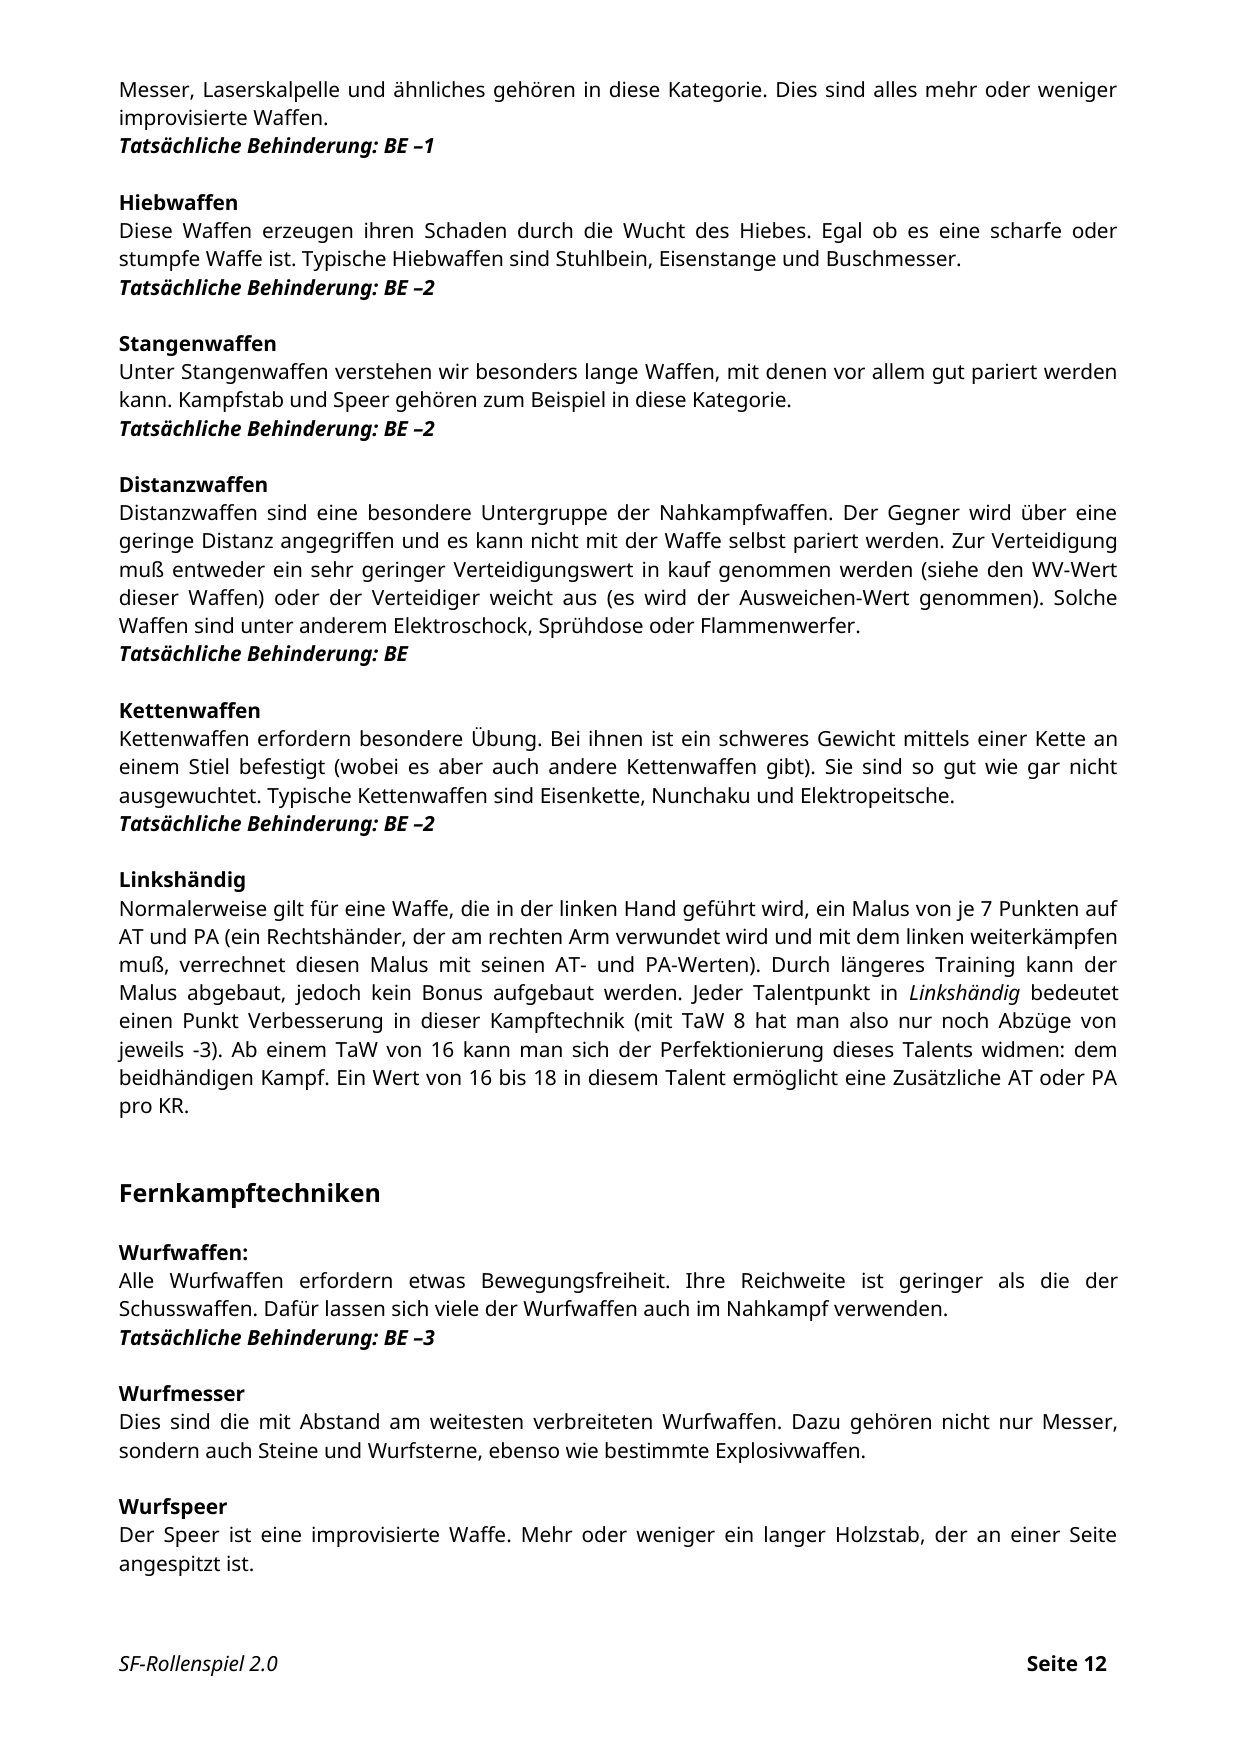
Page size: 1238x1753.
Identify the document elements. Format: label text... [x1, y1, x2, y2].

text Tatsächliche Behinderung: BE –1 [119, 131, 1119, 160]
text Tatsächliche Behinderung: BE [119, 639, 1119, 668]
text Tatsächliche Behinderung: BE –3 [119, 1323, 1119, 1351]
text Tatsächliche Behinderung: BE –2 [119, 414, 1119, 442]
text Stangenwaffen [119, 329, 1119, 357]
text Kettenwaffen erfordern besondere Übung. Bei ihnen ist ein schweres Gewicht mittels einer Kette an einem Stiel befestigt (wobei es aber auch andere Kettenwaffen gibt). Sie sind so gut wie gar nicht ausgewuchtet. Typische Kettenwaffen sind Eisenkette, Nunchaku und Elektropeitsche. [119, 724, 1119, 809]
text Hiebwaffen [119, 188, 1119, 216]
text Unter Stangenwaffen verstehen wir besonders lange Waffen, mit denen vor allem gut pariert werden kann. Kampfstab und Speer gehören zum Beispiel in diese Kategorie. [119, 357, 1119, 414]
text Normalerweise gilt für eine Waffe, die in der linken Hand geführt wird, ein Malus von je 7 Punkten auf AT und PA (ein Rechtshänder, der am rechten Arm verwundet wird und mit dem linken weiterkämpfen muß, verrechnet diesen Malus mit seinen AT- und PA-Werten). Durch längeres Training kann der Malus abgebaut, jedoch kein Bonus aufgebaut werden. Jeder Talentpunkt in Linkshändig bedeutet einen Punkt Verbesserung in dieser Kampftechnik (mit TaW 8 hat man also nur noch Abzüge von jeweils -3). Ab einem TaW von 16 kann man sich der Perfektionierung dieses Talents widmen: dem beidhändigen Kampf. Ein Wert von 16 bis 18 in diesem Talent ermöglicht eine Zusätzliche AT oder PA pro KR. [119, 894, 1119, 1119]
text Wurfmesser [119, 1379, 1119, 1407]
text Alle Wurfwaffen erfordern etwas Bewegungsfreiheit. Ihre Reichweite ist geringer als die der Schusswaffen. Dafür lassen sich viele der Wurfwaffen auch im Nahkampf verwenden. [119, 1266, 1119, 1323]
text Dies sind die mit Abstand am weitesten verbreiteten Wurfwaffen. Dazu gehören nicht nur Messer, sondern auch Steine und Wurfsterne, ebenso wie bestimmte Explosivwaffen. [119, 1407, 1119, 1464]
text Kettenwaffen [119, 696, 1119, 724]
text Distanzwaffen [119, 470, 1119, 498]
text Der Speer ist eine improvisierte Waffe. Mehr oder weniger ein langer Holzstab, der an einer Seite angespitzt ist. [119, 1520, 1119, 1577]
text Fernkampftechniken [119, 1176, 1119, 1210]
text Wurfwaffen: [119, 1238, 1119, 1266]
text Distanzwaffen sind eine besondere Untergruppe der Nahkampfwaffen. Der Gegner wird über eine geringe Distanz angegriffen und es kann nicht mit der Waffe selbst pariert werden. Zur Verteidigung muß entweder ein sehr geringer Verteidigungswert in kauf genommen werden (siehe den WV-Wert dieser Waffen) oder der Verteidiger weicht aus (es wird der Ausweichen-Wert genommen). Solche Waffen sind unter anderem Elektroschock, Sprühdose oder Flammenwerfer. [119, 498, 1119, 639]
text Diese Waffen erzeugen ihren Schaden durch die Wucht des Hiebes. Egal ob es eine scharfe oder stumpfe Waffe ist. Typische Hiebwaffen sind Stuhlbein, Eisenstange und Buschmesser. [119, 216, 1119, 273]
text Linkshändig [119, 865, 1119, 894]
text Wurfspeer [119, 1492, 1119, 1520]
text Tatsächliche Behinderung: BE –2 [119, 273, 1119, 301]
text Messer, Laserskalpelle und ähnliches gehören in diese Kategorie. Dies sind alles mehr oder weniger improvisierte Waffen. [119, 75, 1119, 131]
text Tatsächliche Behinderung: BE –2 [119, 809, 1119, 837]
